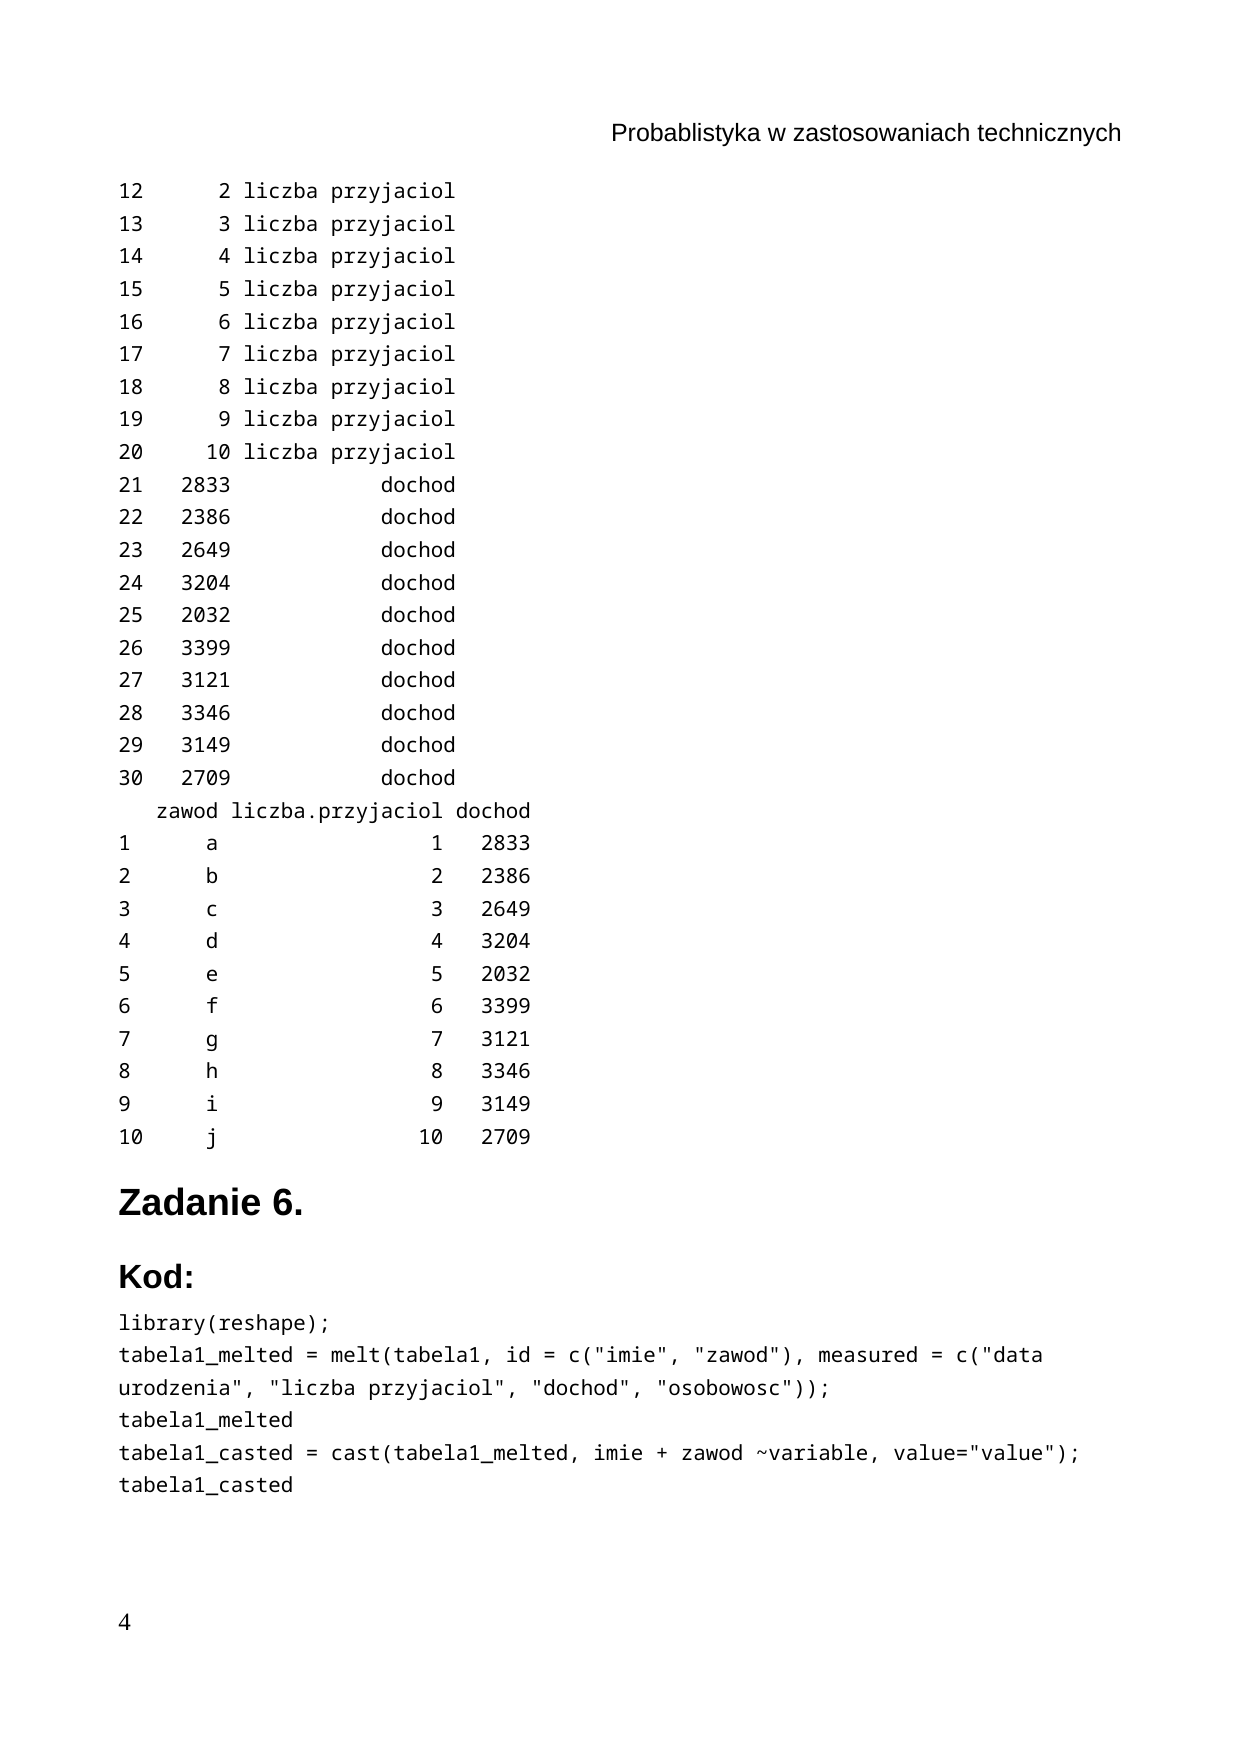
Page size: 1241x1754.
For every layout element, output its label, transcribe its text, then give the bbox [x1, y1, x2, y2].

text 30 2709 dochod [118, 763, 1122, 792]
text 7 g 7 3121 [118, 1024, 1122, 1052]
text 28 3346 dochod [118, 698, 1122, 726]
text zawod liczba.przyjaciol dochod [118, 796, 1122, 824]
subtitle Zadanie 6. [118, 1179, 1122, 1223]
text 14 4 liczba przyjaciol [118, 242, 1122, 270]
text 2 b 2 2386 [118, 861, 1122, 889]
text 17 7 liczba przyjaciol [118, 339, 1122, 368]
text tabela1_casted = cast(tabela1_melted, imie + zawod ~variable, value="value"); [118, 1438, 1122, 1466]
text 25 2032 dochod [118, 600, 1122, 629]
text 19 9 liczba przyjaciol [118, 404, 1122, 433]
text 22 2386 dochod [118, 502, 1122, 531]
text 3 c 3 2649 [118, 894, 1122, 922]
text 10 j 10 2709 [118, 1122, 1122, 1150]
text 1 a 1 2833 [118, 828, 1122, 857]
text tabela1_melted [118, 1405, 1122, 1434]
text 27 3121 dochod [118, 665, 1122, 694]
text 4 d 4 3204 [118, 926, 1122, 955]
text 23 2649 dochod [118, 535, 1122, 563]
text 5 e 5 2032 [118, 959, 1122, 987]
text 24 3204 dochod [118, 568, 1122, 596]
text library(reshape); [118, 1308, 1122, 1336]
text tabela1_melted = melt(tabela1, id = c("imie", "zawod"), measured = c("data urodzenia", "liczba przyjaciol", "dochod", "osobowosc")); [118, 1340, 1122, 1401]
text 6 f 6 3399 [118, 991, 1122, 1020]
text 26 3399 dochod [118, 633, 1122, 661]
text 16 6 liczba przyjaciol [118, 307, 1122, 335]
text 13 3 liczba przyjaciol [118, 209, 1122, 237]
text 15 5 liczba przyjaciol [118, 274, 1122, 303]
text 12 2 liczba przyjaciol [118, 176, 1122, 205]
text tabela1_casted [118, 1471, 1122, 1499]
text 8 h 8 3346 [118, 1057, 1122, 1085]
subtitle Kod: [118, 1256, 1122, 1295]
text 29 3149 dochod [118, 731, 1122, 759]
text 21 2833 dochod [118, 470, 1122, 498]
text 9 i 9 3149 [118, 1089, 1122, 1118]
text 20 10 liczba przyjaciol [118, 437, 1122, 466]
text 18 8 liczba przyjaciol [118, 372, 1122, 400]
